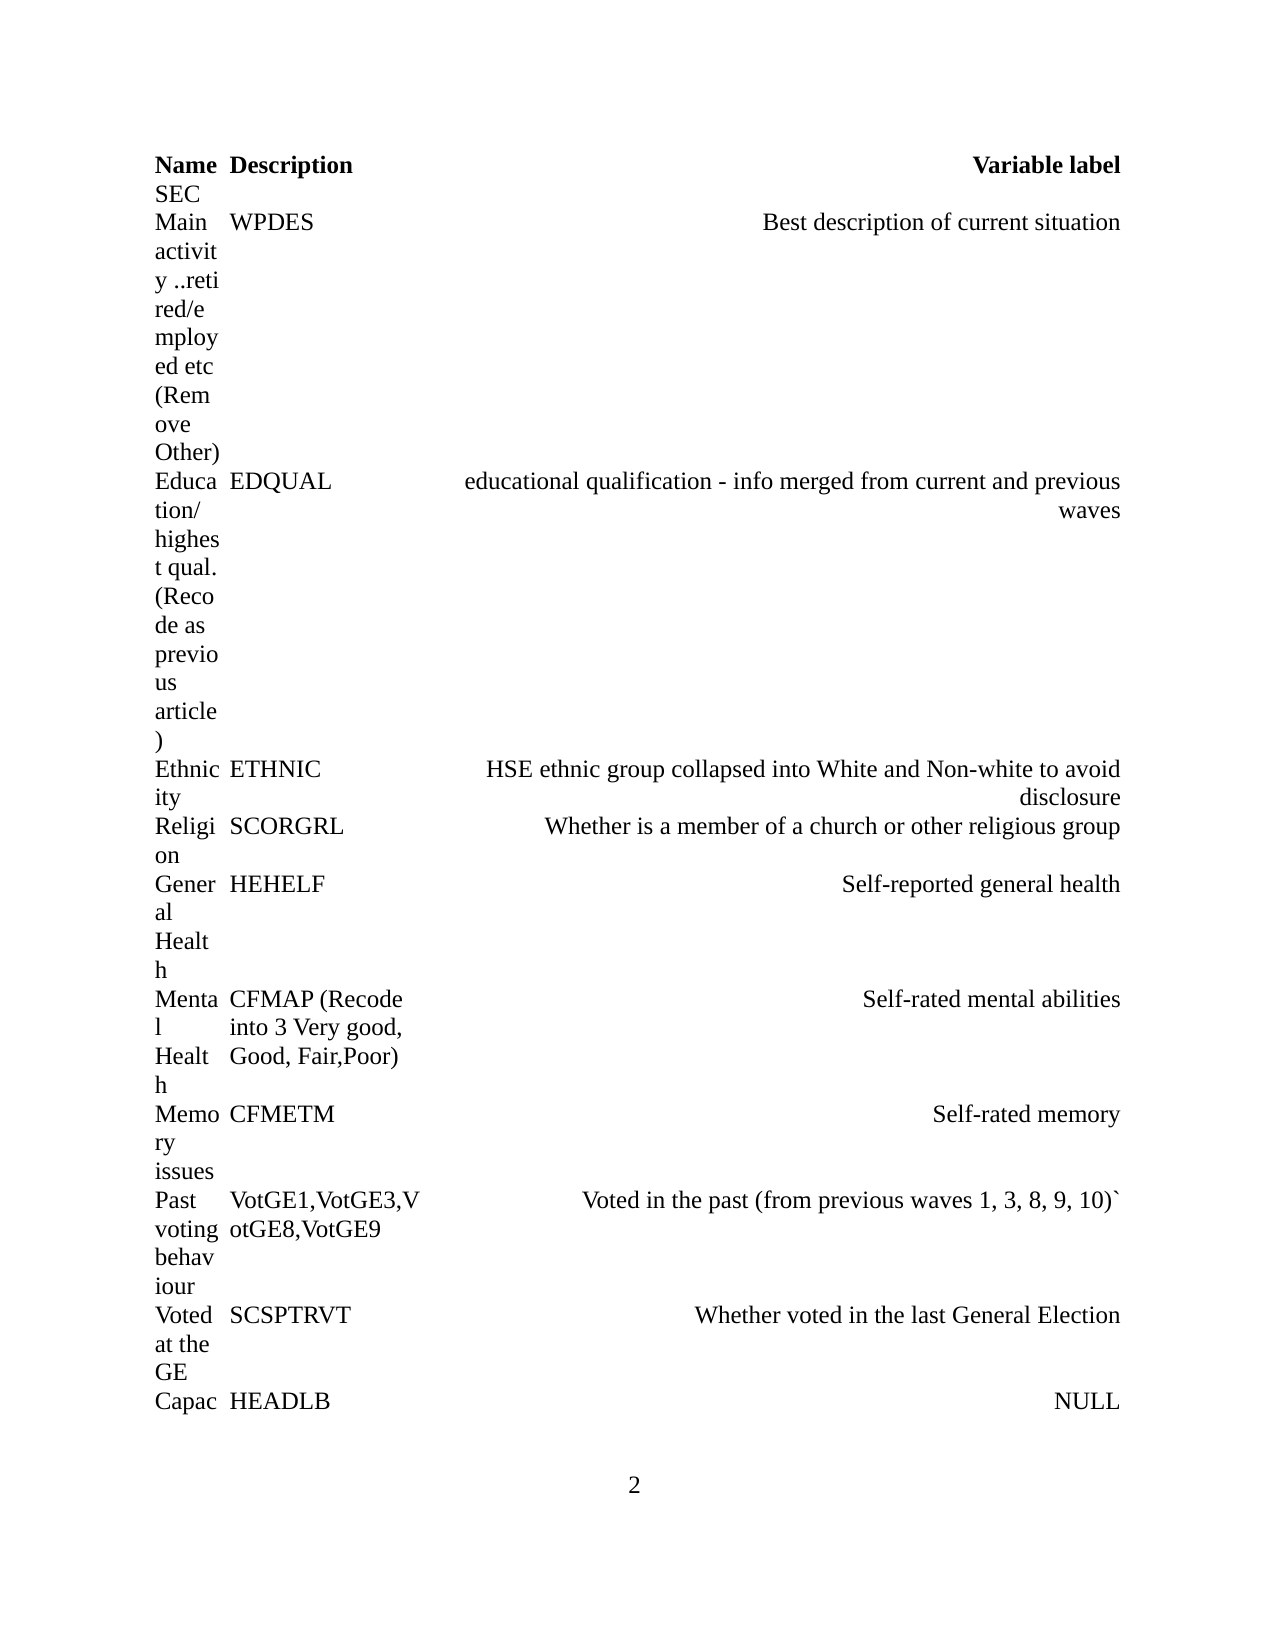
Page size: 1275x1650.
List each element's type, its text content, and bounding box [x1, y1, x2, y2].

table_cell VotGE1,VotGE3,VotGE8,VotGE9 [225, 1185, 431, 1300]
table_cell Self-reported general health [431, 869, 1125, 984]
table_cell SCSPTRVT [225, 1300, 431, 1386]
table_cell HEHELF [225, 869, 431, 984]
table_cell SCORGRL [225, 811, 431, 869]
table_cell [431, 179, 1125, 207]
table_cell Whether voted in the last General Election [431, 1300, 1125, 1386]
table_cell Capac [150, 1386, 225, 1415]
table_cell Past voting behaviour [150, 1185, 225, 1300]
table_cell Whether is a member of a church or other religious group [431, 811, 1125, 869]
table_cell HSE ethnic group collapsed into White and Non-white to avoid disclosure [431, 754, 1125, 811]
table_cell Memory issues [150, 1099, 225, 1185]
table_cell Education/highest qual. (Recode as previous article) [150, 466, 225, 754]
table_cell EDQUAL [225, 466, 431, 754]
table_header Variable label [431, 150, 1125, 179]
table_cell HEADLB [225, 1386, 431, 1415]
table_cell Voted in the past (from previous waves 1, 3, 8, 9, 10)` [431, 1185, 1125, 1300]
table_cell Self-rated mental abilities [431, 984, 1125, 1099]
table_header Name [150, 150, 225, 179]
table_cell Voted at the GE [150, 1300, 225, 1386]
table_cell Religion [150, 811, 225, 869]
table_cell Self-rated memory [431, 1099, 1125, 1185]
table_cell Ethnicity [150, 754, 225, 811]
table_cell Best description of current situation [431, 208, 1125, 466]
table_cell educational qualification - info merged from current and previous waves [431, 466, 1125, 754]
table_cell SEC [150, 179, 225, 207]
table_cell Main activity ..retired/employed etc (Remove Other) [150, 208, 225, 466]
table_cell CFMAP (Recode into 3 Very good, Good, Fair,Poor) [225, 984, 431, 1099]
table_cell WPDES [225, 208, 431, 466]
table_cell Mental Health [150, 984, 225, 1099]
table_cell CFMETM [225, 1099, 431, 1185]
table_cell General Health [150, 869, 225, 984]
table_cell [225, 179, 431, 207]
table_cell ETHNIC [225, 754, 431, 811]
table_header Description [225, 150, 431, 179]
table_cell NULL [431, 1386, 1125, 1415]
